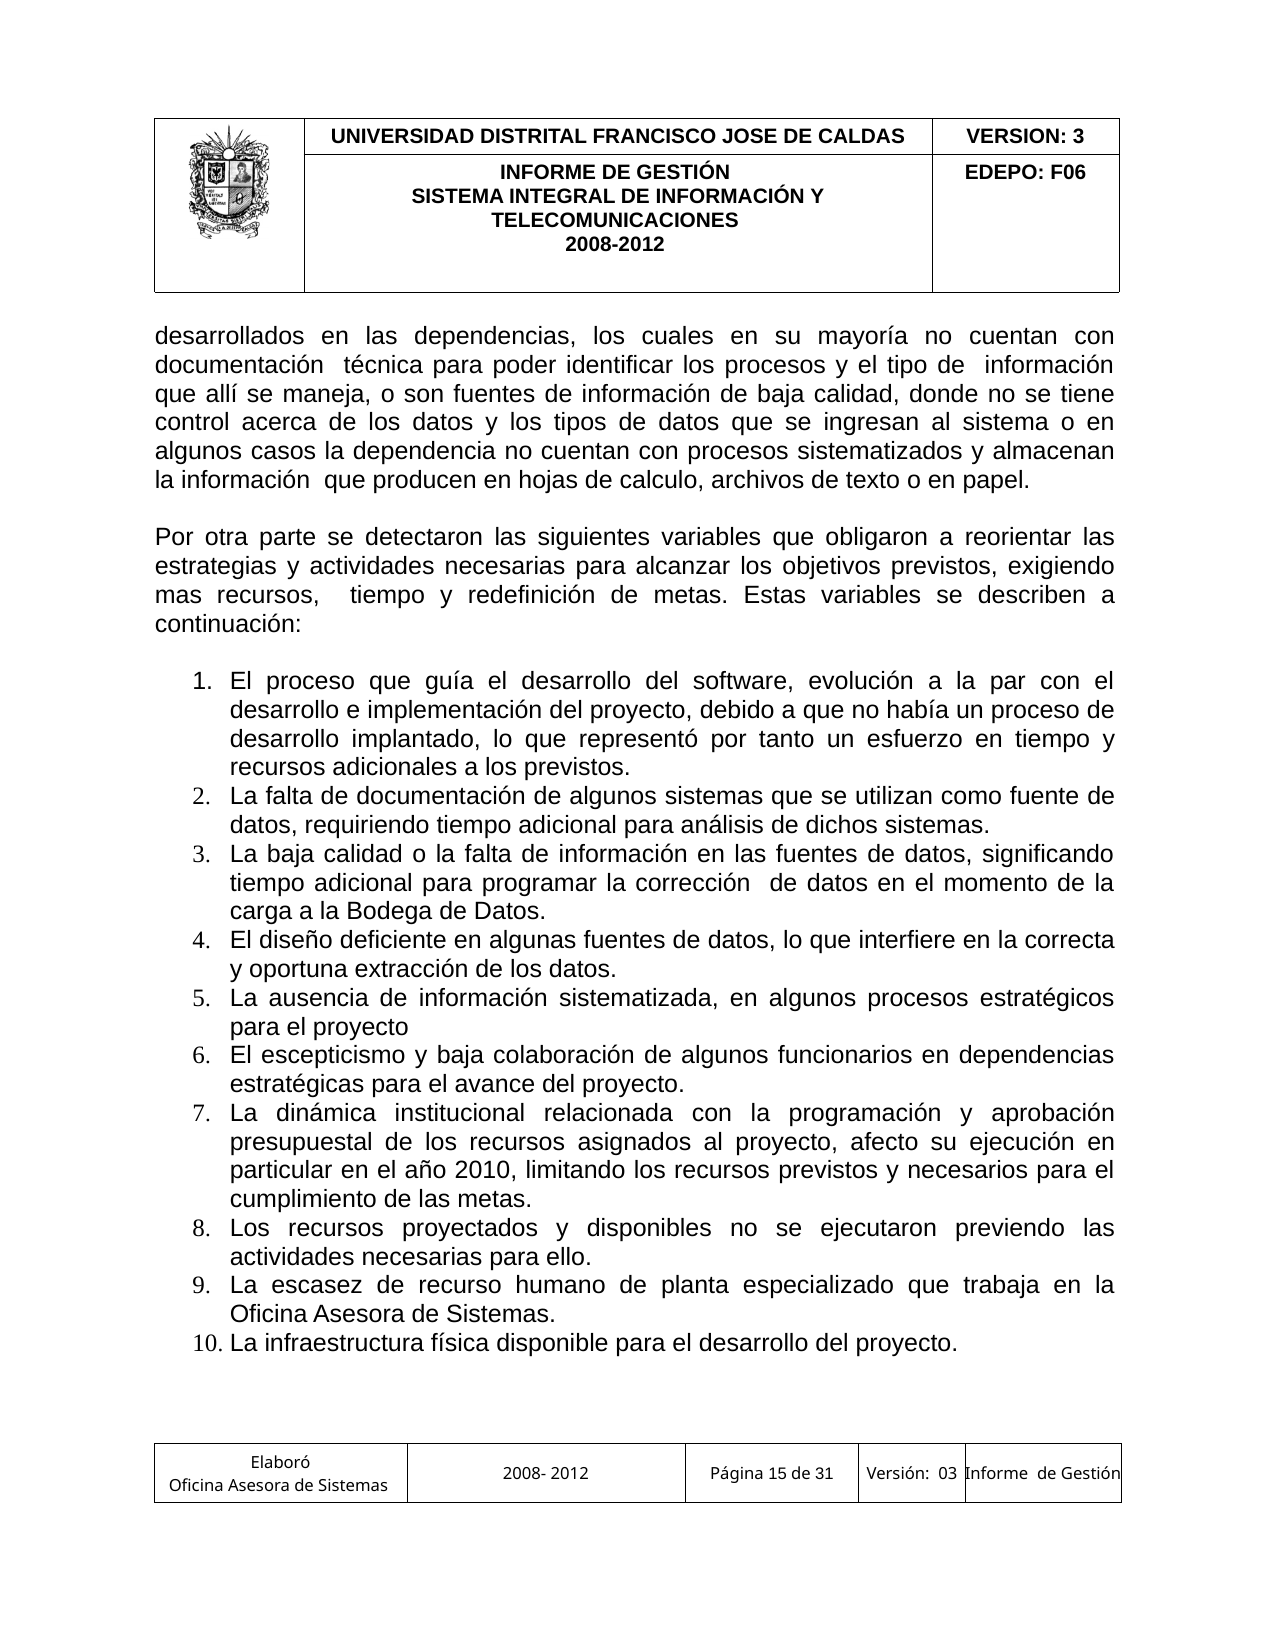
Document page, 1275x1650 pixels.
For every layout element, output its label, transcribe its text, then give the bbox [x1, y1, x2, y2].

list La infraestructura física disponible para el desarrollo del proyecto. [192, 1328, 1116, 1357]
list La falta de documentación de algunos sistemas que se utilizan como fuente de datos, requiriendo tiempo adicional para análisis de dichos sistemas. [192, 781, 1116, 839]
list El diseño deficiente en algunas fuentes de datos, lo que interfiere en la correcta y oportuna extracción de los datos. [192, 925, 1116, 983]
text Por otra parte se detectaron las siguientes variables que obligaron a reorientar las estrategias y actividades necesarias para alcanzar los objetivos previstos, exigiendo mas recursos, tiempo y redefinición de metas. Estas variables se describen a continuación: [154, 522, 1116, 637]
list El escepticismo y baja colaboración de algunos funcionarios en dependencias estratégicas para el avance del proyecto. [192, 1040, 1116, 1098]
list La baja calidad o la falta de información en las fuentes de datos, significando tiempo adicional para programar la corrección de datos en el momento de la carga a la Bodega de Datos. [192, 839, 1116, 925]
picture [188, 124, 270, 239]
list Los recursos proyectados y disponibles no se ejecutaron previendo las actividades necesarias para ello. [192, 1213, 1116, 1271]
list El proceso que guía el desarrollo del software, evolución a la par con el desarrollo e implementación del proyecto, debido a que no había un proceso de desarrollo implantado, lo que representó por tanto un esfuerzo en tiempo y recursos adicionales a los previstos. [192, 666, 1116, 781]
text desarrollados en las dependencias, los cuales en su mayoría no cuentan con documentación técnica para poder identificar los procesos y el tipo de información que allí se maneja, o son fuentes de información de baja calidad, donde no se tiene control acerca de los datos y los tipos de datos que se ingresan al sistema o en algunos casos la dependencia no cuentan con procesos sistematizados y almacenan la información que producen en hojas de calculo, archivos de texto o en papel. [154, 321, 1116, 493]
list La ausencia de información sistematizada, en algunos procesos estratégicos para el proyecto [192, 983, 1116, 1040]
list La escasez de recurso humano de planta especializado que trabaja en la Oficina Asesora de Sistemas. [192, 1271, 1116, 1328]
list La dinámica institucional relacionada con la programación y aprobación presupuestal de los recursos asignados al proyecto, afecto su ejecución en particular en el año 2010, limitando los recursos previstos y necesarios para el cumplimiento de las metas. [192, 1098, 1116, 1213]
